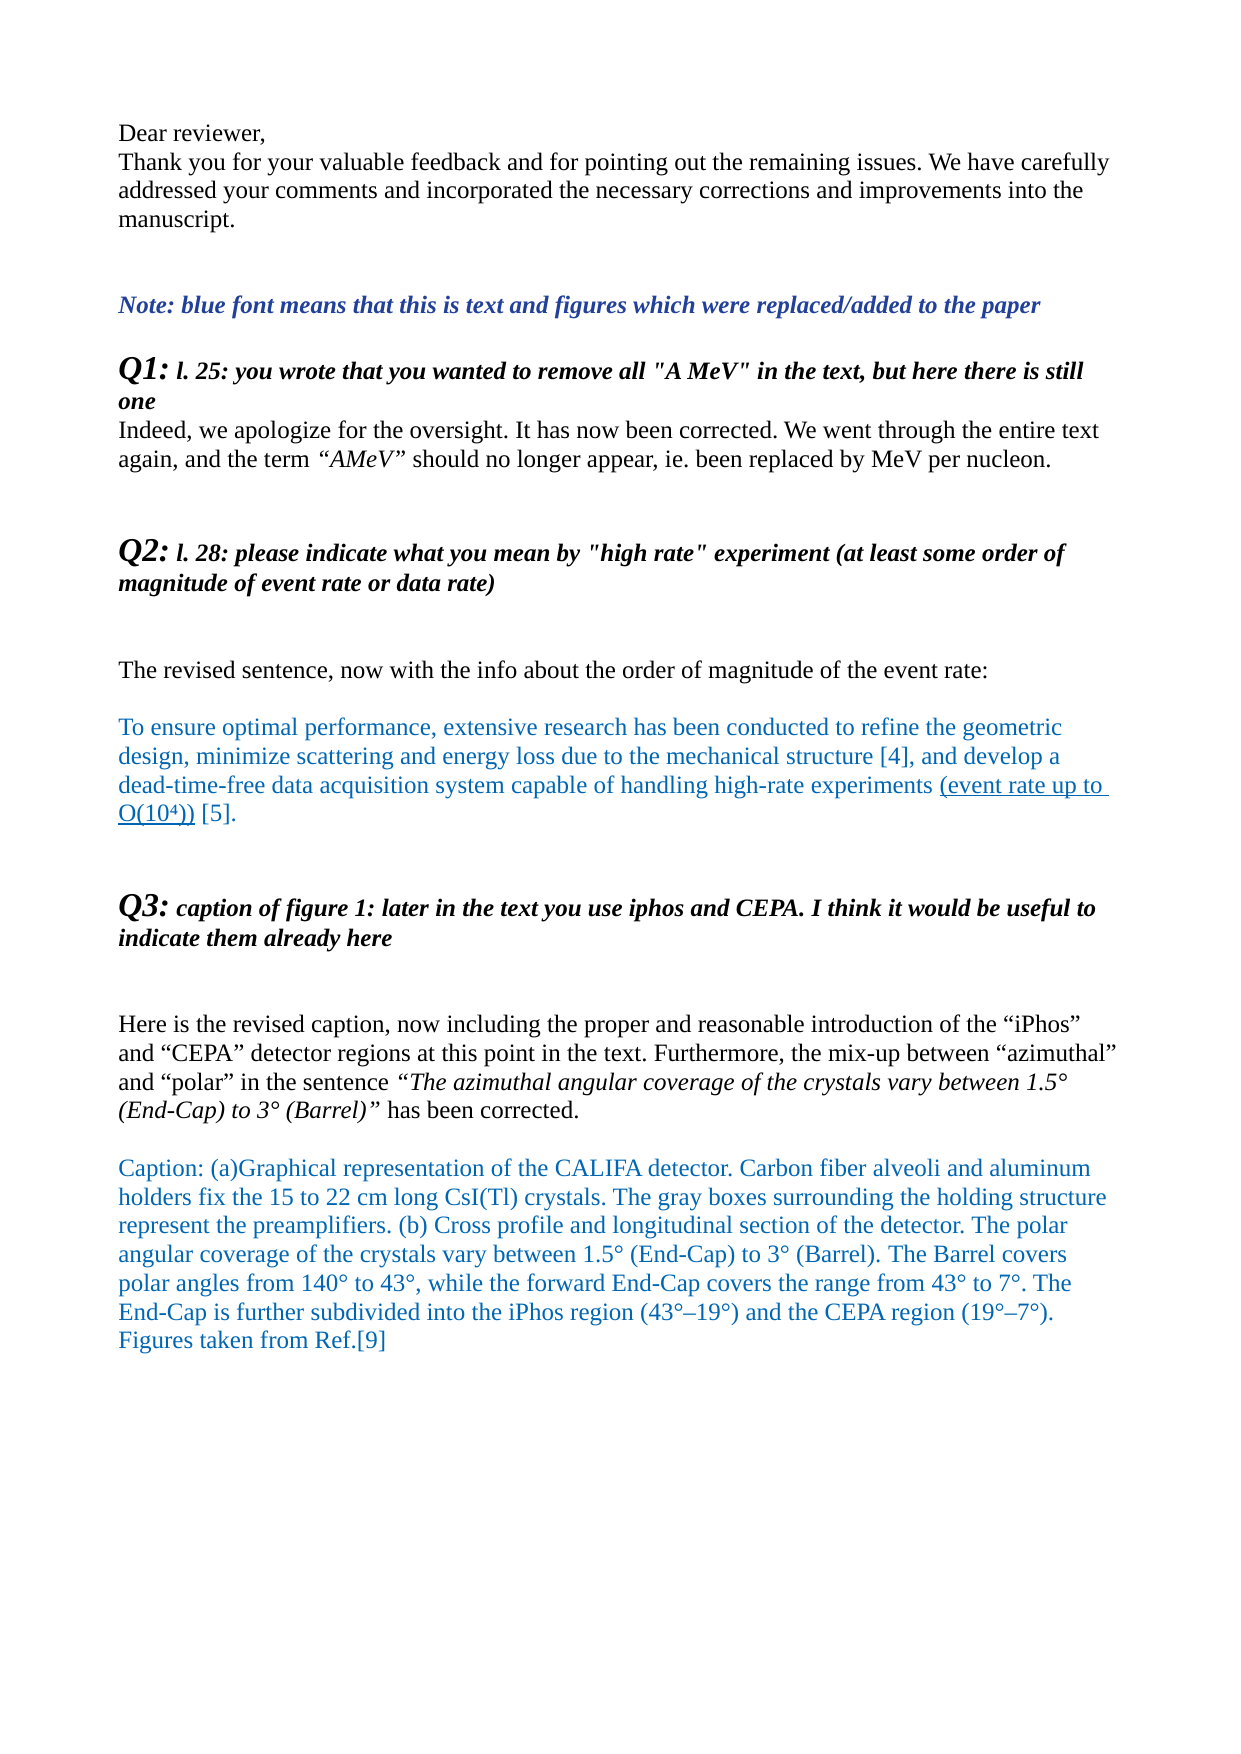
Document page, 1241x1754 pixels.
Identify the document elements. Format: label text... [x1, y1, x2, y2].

text Note: blue font means that this is text and figures which were replaced/added to the paper [118, 291, 1122, 319]
text angular coverage of the crystals vary between 1.5° (End-Cap) to 3° (Barrel). The Barrel covers polar angles from 140° to 43°, while the forward End-Cap covers the range from 43° to 7°. The End-Cap is further subdivided into the iPhos region (43°–19°) and the CEPA region (19°–7°). Figures taken from Ref.[9] [118, 1239, 1122, 1354]
text represent the preamplifiers. (b) Cross profile and longitudinal section of the detector. The polar [118, 1211, 1122, 1239]
text The revised sentence, now with the info about the order of magnitude of the event rate: [118, 655, 1122, 683]
text Here is the revised caption, now including the proper and reasonable introduction of the “iPhos” and “CEPA” detector regions at this point in the text. Furthermore, the mix-up between “azimuthal” and “polar” in the sentence “The azimuthal angular coverage of the crystals vary between 1.5° (End-Cap) to 3° (Barrel)” has been corrected. [118, 1009, 1122, 1124]
text Q3: caption of figure 1: later in the text you use iphos and CEPA. I think it would be useful to indicate them already here [118, 885, 1122, 952]
text Q1: l. 25: you wrote that you wanted to remove all "A MeV" in the text, but here there is still one [118, 348, 1122, 415]
text Dear reviewer, [118, 118, 1122, 147]
text holders fix the 15 to 22 cm long CsI(Tl) crystals. The gray boxes surrounding the holding structure [118, 1182, 1122, 1211]
text Thank you for your valuable feedback and for pointing out the remaining issues. We have carefully addressed your comments and incorporated the necessary corrections and improvements into the manuscript. [118, 147, 1122, 233]
text To ensure optimal performance, extensive research has been conducted to refine the geometric design, minimize scattering and energy loss due to the mechanical structure [4], and develop a dead-time-free data acquisition system capable of handling high-rate experiments (event rate up to O(10⁴)) [5]. [118, 712, 1122, 827]
text Caption: (a)Graphical representation of the CALIFA detector. Carbon fiber alveoli and aluminum [118, 1153, 1122, 1182]
text Indeed, we apologize for the oversight. It has now been corrected. We went through the entire text again, and the term “AMeV” should no longer appear, ie. been replaced by MeV per nucleon. [118, 415, 1122, 473]
text Q2: l. 28: please indicate what you mean by "high rate" experiment (at least some order of magnitude of event rate or data rate) [118, 530, 1122, 597]
